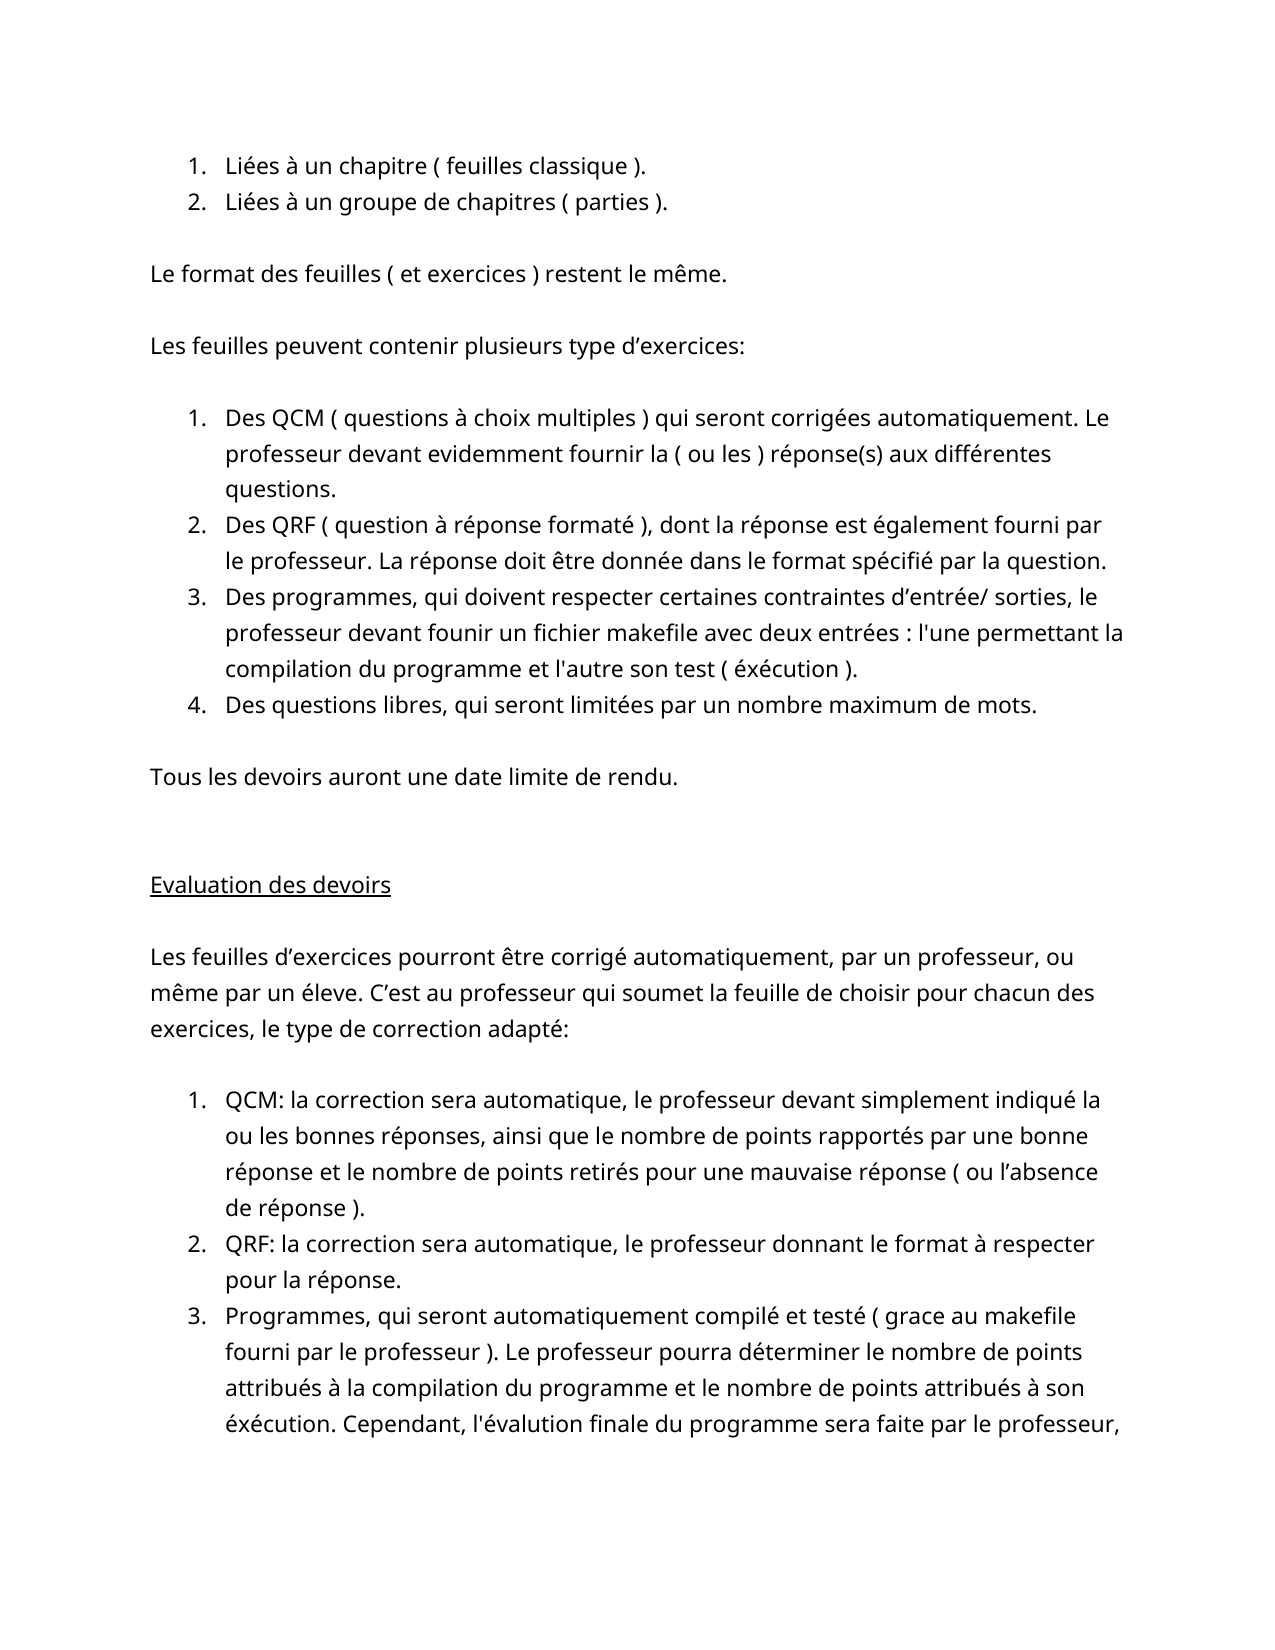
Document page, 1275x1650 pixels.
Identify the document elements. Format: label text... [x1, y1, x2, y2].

list Des questions libres, qui seront limitées par un nombre maximum de mots. [187, 689, 1125, 720]
text Les feuilles d’exercices pourront être corrigé automatiquement, par un professeur, ou même par un éleve. C’est au professeur qui soumet la feuille de choisir pour chacun des exercices, le type de correction adapté: [150, 941, 1125, 1044]
list QCM: la correction sera automatique, le professeur devant simplement indiqué la ou les bonnes réponses, ainsi que le nombre de points rapportés par une bonne réponse et le nombre de points retirés pour une mauvaise réponse ( ou l’absence de réponse ). [187, 1084, 1125, 1223]
list QRF: la correction sera automatique, le professeur donnant le format à respecter pour la réponse. [187, 1228, 1125, 1295]
list Des QRF ( question à réponse formaté ), dont la réponse est également fourni par le professeur. La réponse doit être donnée dans le format spécifié par la question. [187, 509, 1125, 577]
text Les feuilles peuvent contenir plusieurs type d’exercices: [150, 330, 1125, 361]
list Liées à un chapitre ( feuilles classique ). [187, 150, 1125, 181]
text Tous les devoirs auront une date limite de rendu. [150, 761, 1125, 792]
text Le format des feuilles ( et exercices ) restent le même. [150, 258, 1125, 289]
list Programmes, qui seront automatiquement compilé et testé ( grace au makefile fourni par le professeur ). Le professeur pourra déterminer le nombre de points attribués à la compilation du programme et le nombre de points attribués à son éxécution. Cependant, l'évalution finale du programme sera faite par le professeur, [187, 1300, 1125, 1439]
list Des programmes, qui doivent respecter certaines contraintes d’entrée/ sorties, le professeur devant founir un fichier makefile avec deux entrées : l'une permettant la compilation du programme et l'autre son test ( éxécution ). [187, 581, 1125, 684]
list Des QCM ( questions à choix multiples ) qui seront corrigées automatiquement. Le professeur devant evidemment fournir la ( ou les ) réponse(s) aux différentes questions. [187, 402, 1125, 505]
list Liées à un groupe de chapitres ( parties ). [187, 186, 1125, 217]
text Evaluation des devoirs [150, 869, 1125, 900]
